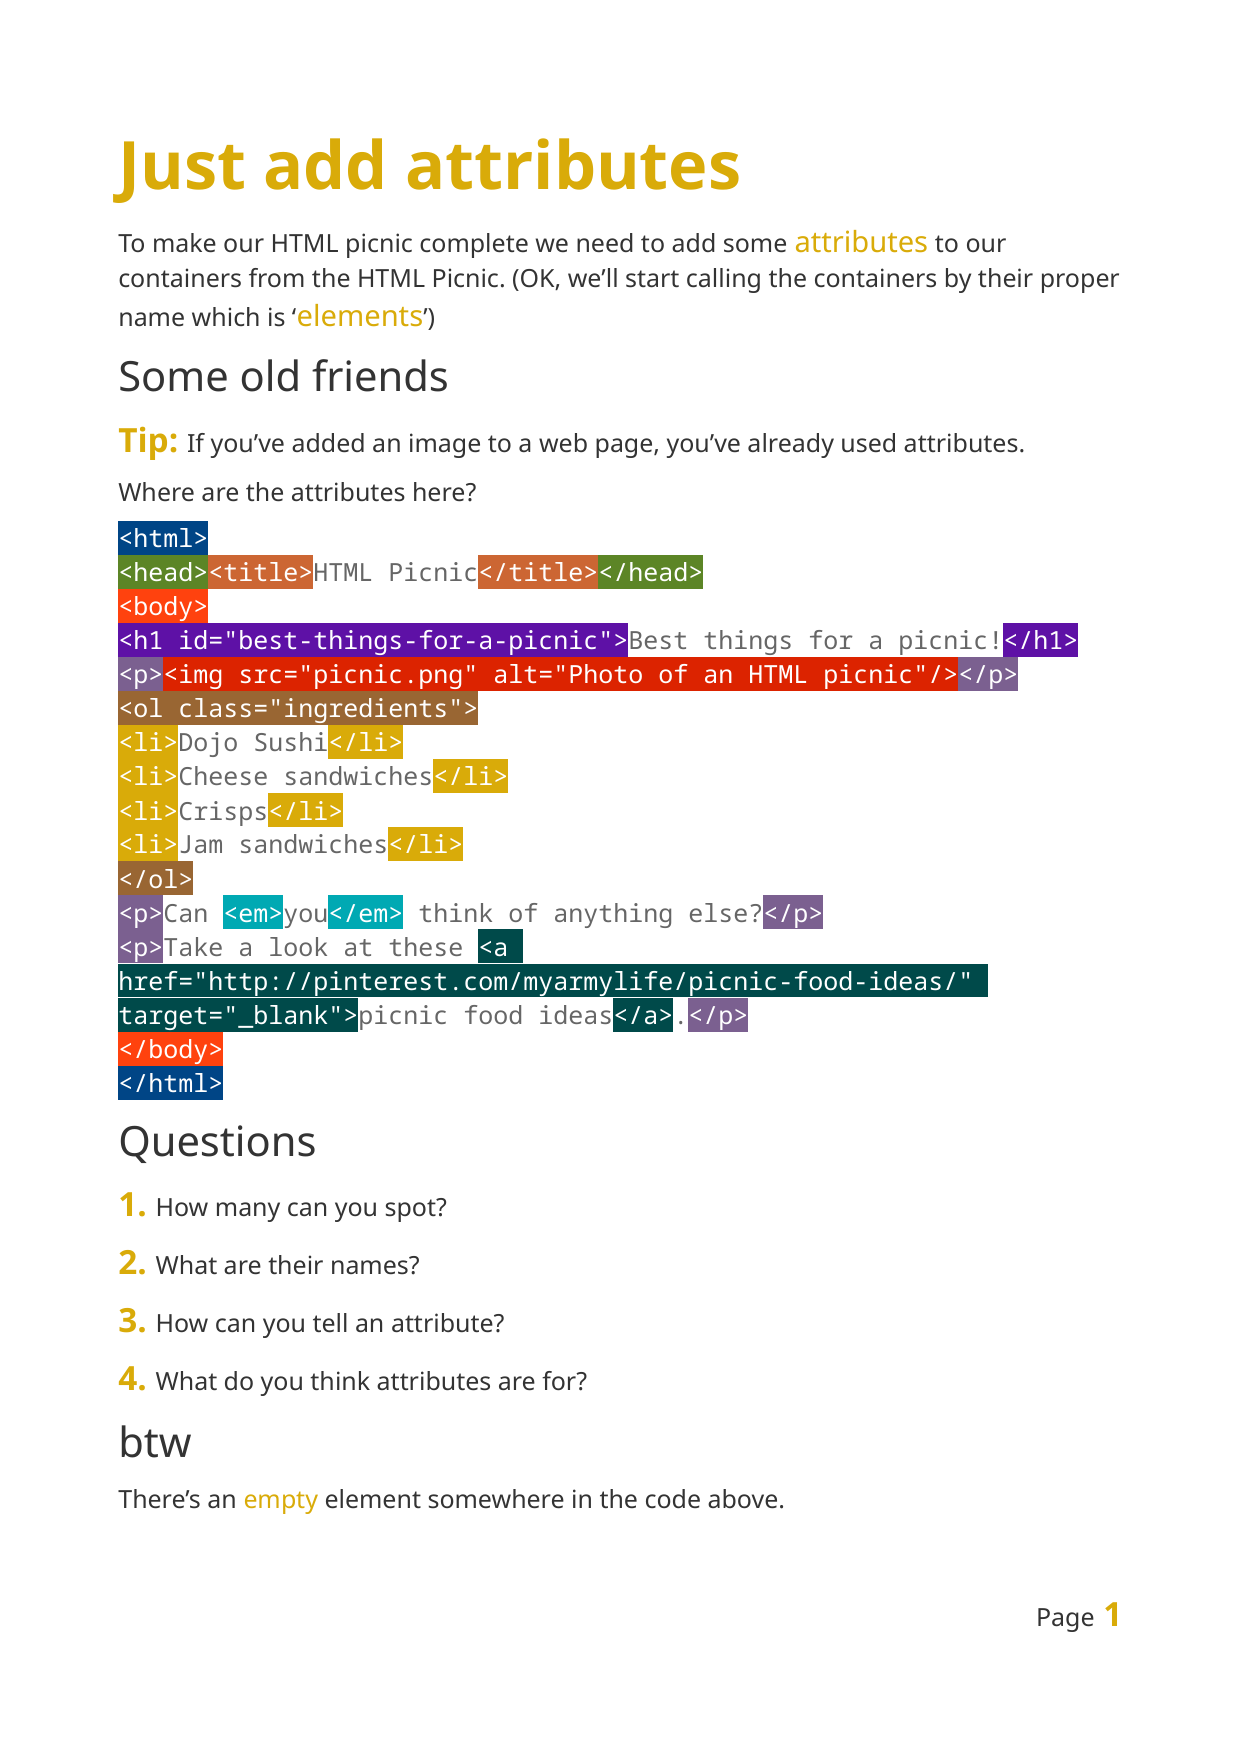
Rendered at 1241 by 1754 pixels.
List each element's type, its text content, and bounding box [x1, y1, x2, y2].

text 3. How can you tell an attribute? [118, 1297, 1122, 1342]
subtitle Some old friends [118, 347, 1122, 404]
text There’s an empty element somewhere in the code above. [118, 1482, 1122, 1516]
subtitle Questions [118, 1112, 1122, 1169]
text 4. What do you think attributes are for? [118, 1355, 1122, 1400]
text 1. How many can you spot? [118, 1181, 1122, 1227]
text Tip: If you’ve added an image to a web page, you’ve already used attributes. [118, 416, 1122, 462]
text Where are the attributes here? [118, 474, 1122, 508]
subtitle btw [118, 1412, 1122, 1469]
subtitle Just add attributes [118, 118, 1122, 209]
text To make our HTML picnic complete we need to add some attributes to our containers from the HTML Picnic. (OK, we’ll start calling the containers by their proper name which is ‘elements’) [118, 221, 1122, 335]
subtitle <html> <head><title>HTML Picnic</title></head> <body> <h1 id="best-things-for-a-picnic">Best things for a picnic!</h1> <p><img src="picnic.png" alt="Photo of an HTML picnic"/></p> <ol class="ingredients"> <li>Dojo Sushi</li> <li>Cheese sandwiches</li> <li>Crisps</li> <li>Jam sandwiches</li> </ol> <p>Can <em>you</em> think of anything else?</p> <p>Take a look at these <a href="http://pinterest.com/myarmylife/picnic-food-ideas/" target="_blank">picnic food ideas</a>.</p> </body> </html> [118, 521, 1122, 1100]
text 2. What are their names? [118, 1239, 1122, 1284]
